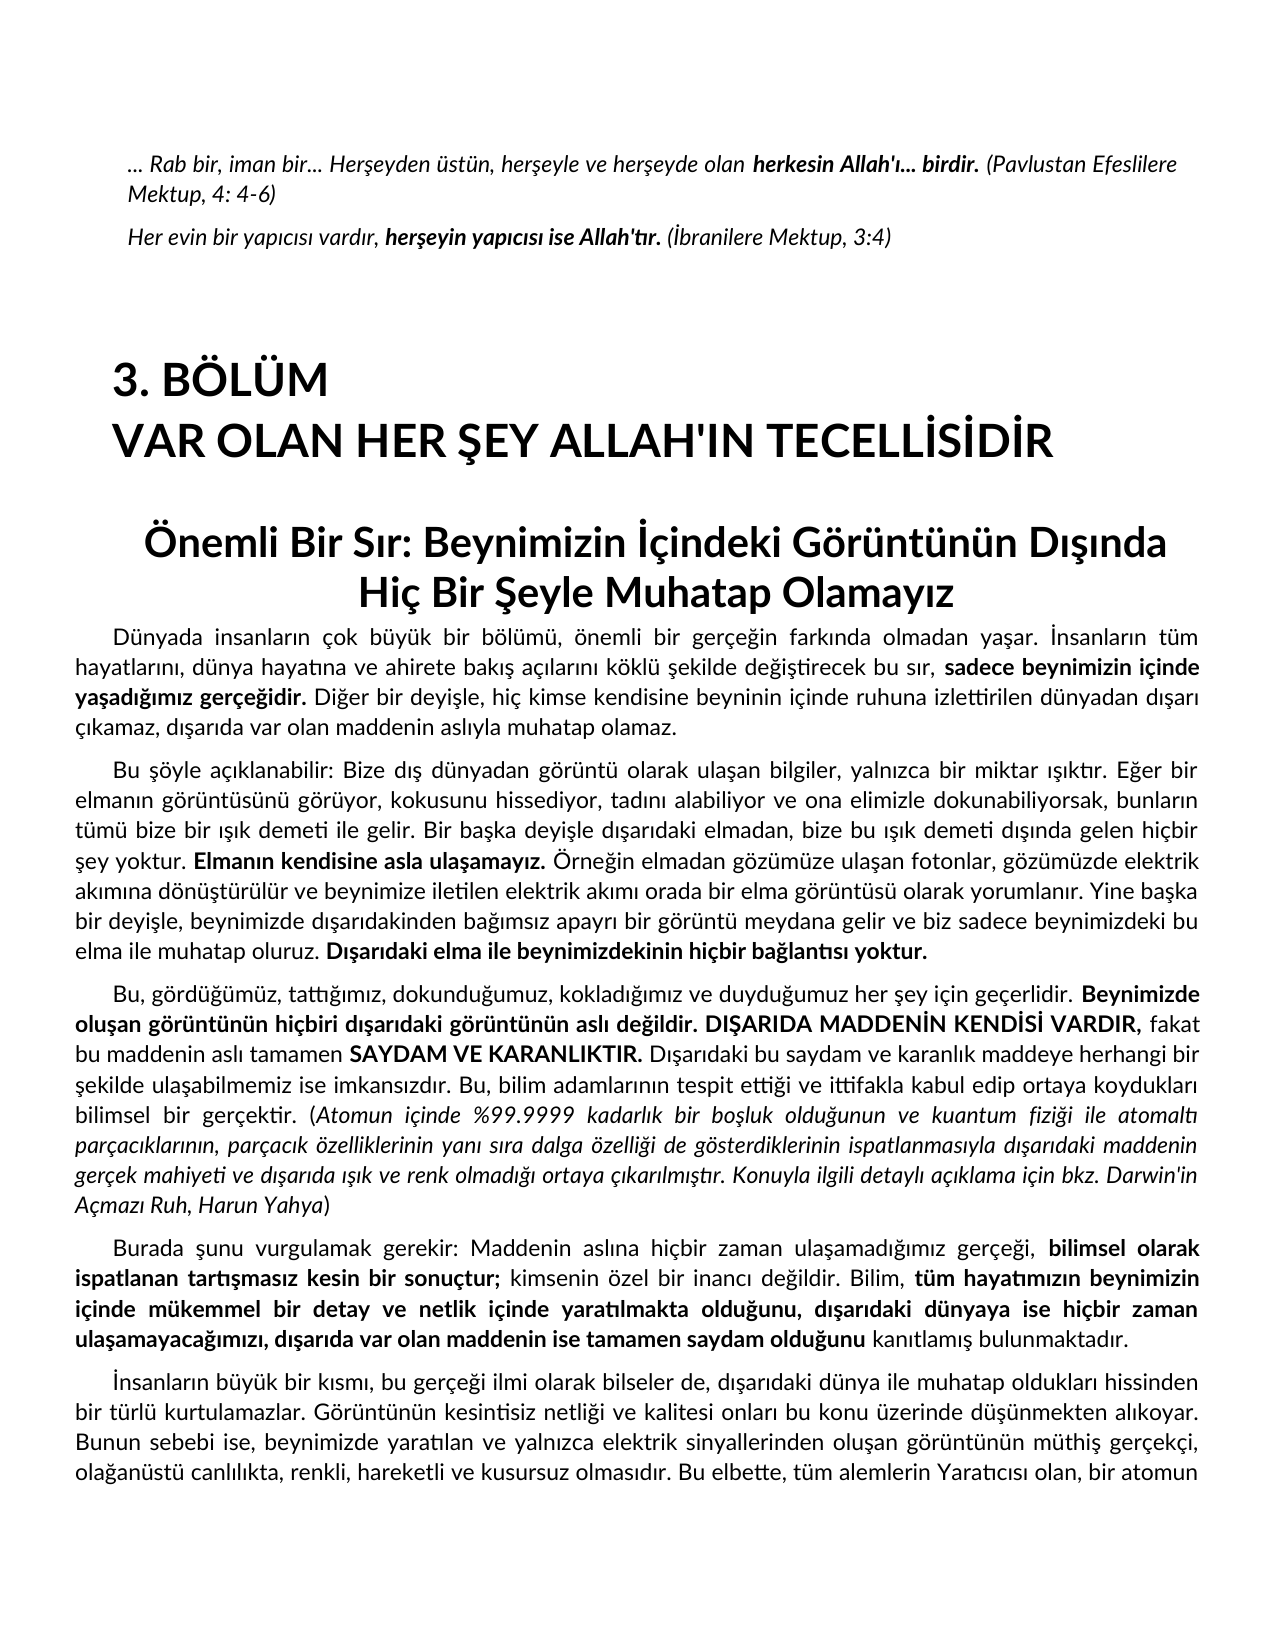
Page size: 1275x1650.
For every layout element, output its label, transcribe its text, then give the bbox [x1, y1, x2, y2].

text ... Rab bir, iman bir... Herşeyden üstün, herşeyle ve herşeyde olan herkesin Allah'ı... birdir. (Pavlustan Efeslilere Mektup, 4: 4-6) [127, 150, 1177, 208]
text Bu, gördüğümüz, tattığımız, dokunduğumuz, kokladığımız ve duyduğumuz her şey için geçerlidir. Beynimizde oluşan görüntünün hiçbiri dışarıdaki görüntünün aslı değildir. DIŞARIDA MADDENİN KENDİSİ VARDIR, fakat bu maddenin aslı tamamen SAYDAM VE KARANLIKTIR. Dışarıdaki bu saydam ve karanlık maddeye herhangi bir şekilde ulaşabilmemiz ise imkansızdır. Bu, bilim adamlarının tespit ettiği ve ittifakla kabul edip ortaya koydukları bilimsel bir gerçektir. (Atomun içinde %99.9999 kadarlık bir boşluk olduğunun ve kuantum fiziği ile atomaltı parçacıklarının, parçacık özelliklerinin yanı sıra dalga özelliği de gösterdiklerinin ispatlanmasıyla dışarıdaki maddenin gerçek mahiyeti ve dışarıda ışık ve renk olmadığı ortaya çıkarılmıştır. Konuyla ilgili detaylı açıklama için bkz. Darwin'in Açmazı Ruh, Harun Yahya) [75, 980, 1200, 1219]
subtitle 3. BÖLÜM [112, 351, 1200, 406]
text Dünyada insanların çok büyük bir bölümü, önemli bir gerçeğin farkında olmadan yaşar. İnsanların tüm hayatlarını, dünya hayatına ve ahirete bakış açılarını köklü şekilde değiştirecek bu sır, sadece beynimizin içinde yaşadığımız gerçeğidir. Diğer bir deyişle, hiç kimse kendisine beyninin içinde ruhuna izlettirilen dünyadan dışarı çıkamaz, dışarıda var olan maddenin aslıyla muhatap olamaz. [75, 622, 1200, 741]
subtitle VAR OLAN HER ŞEY ALLAH'IN TECELLİSİDİR [112, 412, 1200, 467]
text Her evin bir yapıcısı vardır, herşeyin yapıcısı ise Allah'tır. (İbranilere Mektup, 3:4) [127, 223, 1177, 250]
text Bu şöyle açıklanabilir: Bize dış dünyadan görüntü olarak ulaşan bilgiler, yalnızca bir miktar ışıktır. Eğer bir elmanın görüntüsünü görüyor, kokusunu hissediyor, tadını alabiliyor ve ona elimizle dokunabiliyorsak, bunların tümü bize bir ışık demeti ile gelir. Bir başka deyişle dışarıdaki elmadan, bize bu ışık demeti dışında gelen hiçbir şey yoktur. Elmanın kendisine asla ulaşamayız. Örneğin elmadan gözümüze ulaşan fotonlar, gözümüzde elektrik akımına dönüştürülür ve beynimize iletilen elektrik akımı orada bir elma görüntüsü olarak yorumlanır. Yine başka bir deyişle, beynimizde dışarıdakinden bağımsız apayrı bir görüntü meydana gelir ve biz sadece beynimizdeki bu elma ile muhatap oluruz. Dışarıdaki elma ile beynimizdekinin hiçbir bağlantısı yoktur. [75, 756, 1200, 964]
text İnsanların büyük bir kısmı, bu gerçeği ilmi olarak bilseler de, dışarıdaki dünya ile muhatap oldukları hissinden bir türlü kurtulamazlar. Görüntünün kesintisiz netliği ve kalitesi onları bu konu üzerinde düşünmekten alıkoyar. Bunun sebebi ise, beynimizde yaratılan ve yalnızca elektrik sinyallerinden oluşan görüntünün müthiş gerçekçi, olağanüstü canlılıkta, renkli, hareketli ve kusursuz olmasıdır. Bu elbette, tüm alemlerin Yaratıcısı olan, bir atomun [75, 1367, 1200, 1485]
text Burada şunu vurgulamak gerekir: Maddenin aslına hiçbir zaman ulaşamadığımız gerçeği, bilimsel olarak ispatlanan tartışmasız kesin bir sonuçtur; kimsenin özel bir inancı değildir. Bilim, tüm hayatımızın beynimizin içinde mükemmel bir detay ve netlik içinde yaratılmakta olduğunu, dışarıdaki dünyaya ise hiçbir zaman ulaşamayacağımızı, dışarıda var olan maddenin ise tamamen saydam olduğunu kanıtlamış bulunmaktadır. [75, 1234, 1200, 1352]
subtitle Önemli Bir Sır: Beynimizin İçindeki Görüntünün Dışında Hiç Bir Şeyle Muhatap Olamayız [112, 516, 1200, 616]
